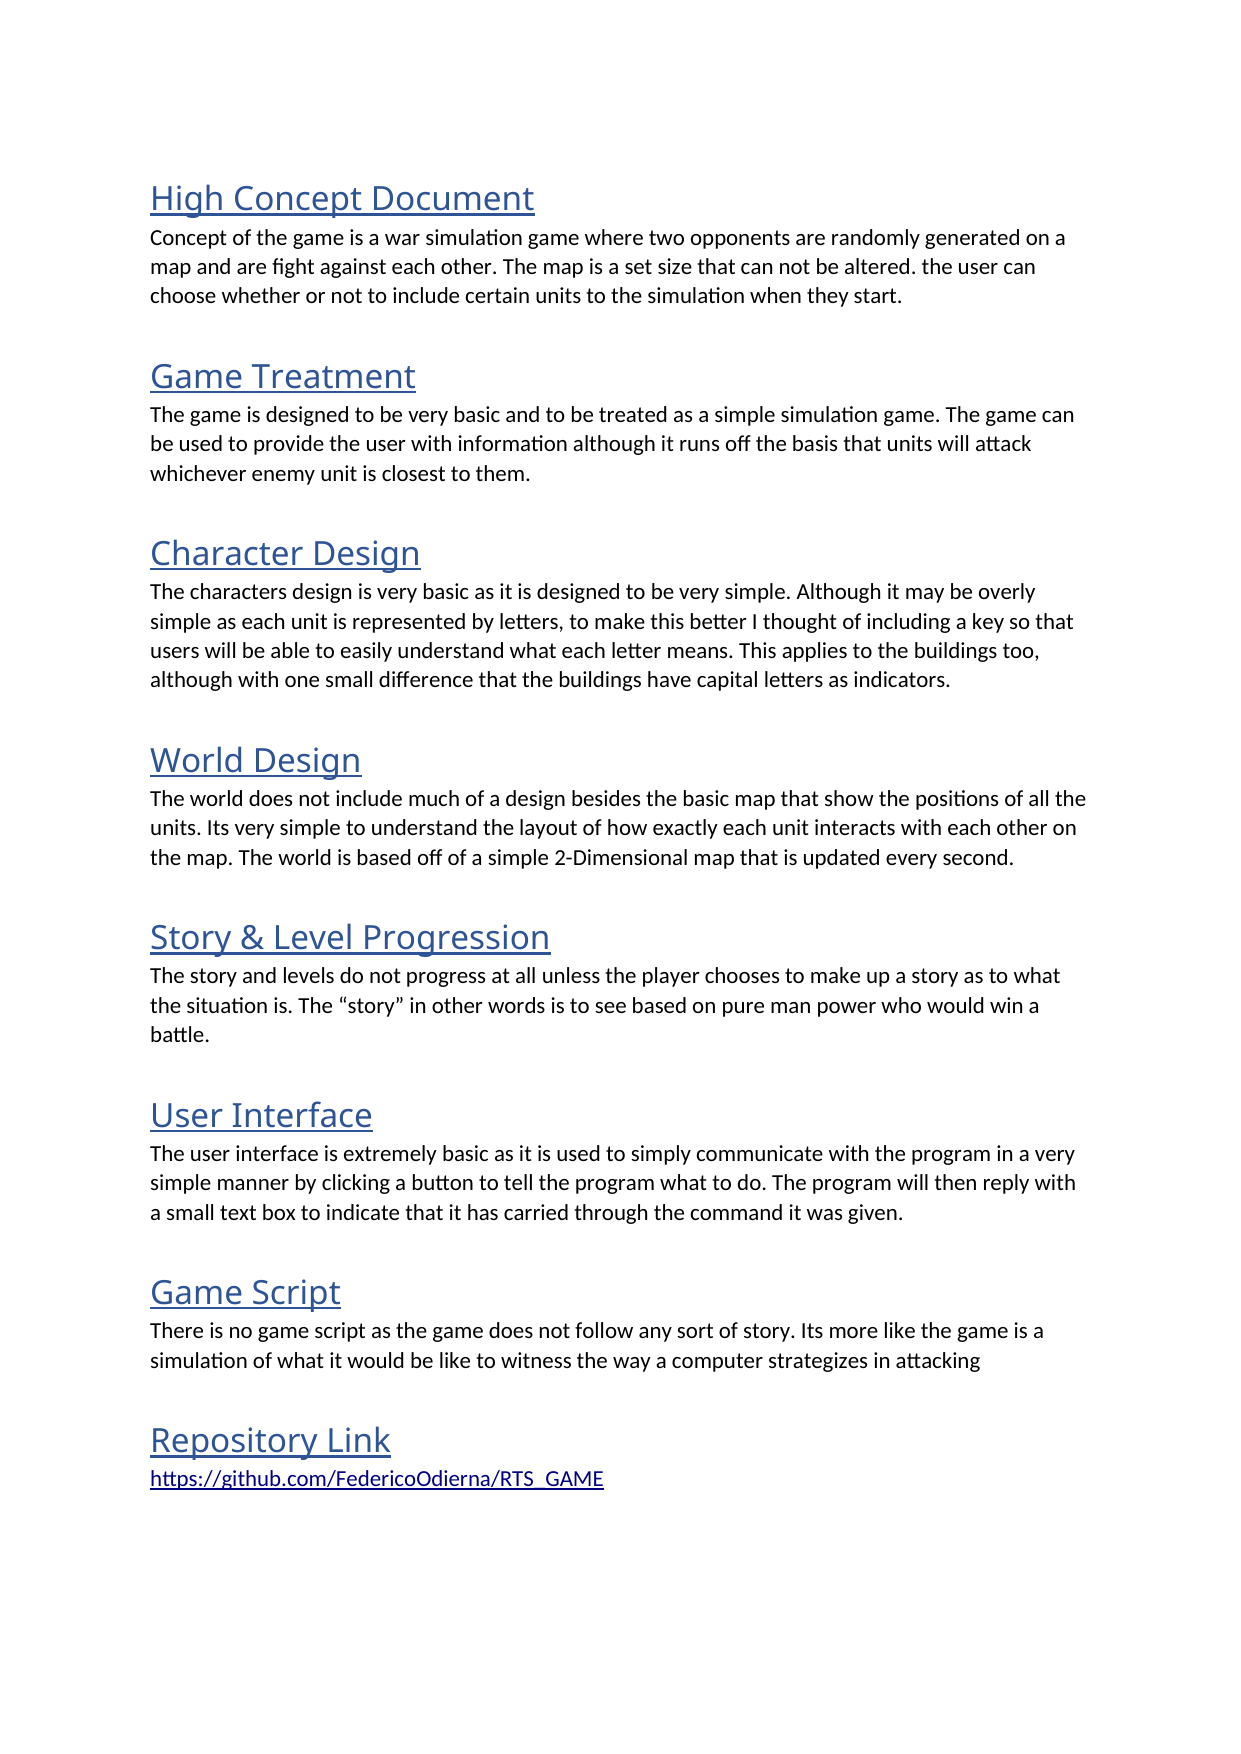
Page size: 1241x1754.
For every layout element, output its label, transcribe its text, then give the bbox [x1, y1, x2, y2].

subtitle User Interface [150, 1091, 1090, 1137]
text The game is designed to be very basic and to be treated as a simple simulation game. The game can be used to provide the user with information although it runs off the basis that units will attack whichever enemy unit is closest to them. [150, 400, 1090, 487]
subtitle High Concept Document [150, 175, 1090, 220]
subtitle Character Design [150, 530, 1090, 575]
subtitle World Design [150, 737, 1090, 782]
text https://github.com/FedericoOdierna/RTS_GAME [150, 1464, 1090, 1492]
subtitle Repository Link [150, 1417, 1090, 1462]
text The user interface is extremely basic as it is used to simply communicate with the program in a very simple manner by clicking a button to tell the program what to do. The program will then reply with a small text box to indicate that it has carried through the command it was given. [150, 1139, 1090, 1226]
text The characters design is very basic as it is designed to be very simple. Although it may be overly simple as each unit is represented by letters, to make this better I thought of including a key so that users will be able to easily understand what each letter means. This applies to the buildings too, although with one small difference that the buildings have capital letters as indicators. [150, 577, 1090, 693]
subtitle Story & Level Progression [150, 914, 1090, 959]
subtitle Game Treatment [150, 352, 1090, 398]
subtitle Game Script [150, 1269, 1090, 1314]
text The world does not include much of a design besides the basic map that show the positions of all the units. Its very simple to understand the layout of how exactly each unit interacts with each other on the map. The world is based off of a simple 2-Dimensional map that is updated every second. [150, 784, 1090, 871]
text The story and levels do not progress at all unless the player chooses to make up a story as to what the situation is. The “story” in other words is to see based on pure man power who would win a battle. [150, 962, 1090, 1048]
text Concept of the game is a war simulation game where two opponents are randomly generated on a map and are fight against each other. The map is a set size that can not be altered. the user can choose whether or not to include certain units to the simulation when they start. [150, 223, 1090, 309]
text There is no game script as the game does not follow any sort of story. Its more like the game is a simulation of what it would be like to witness the way a computer strategizes in attacking [150, 1316, 1090, 1374]
